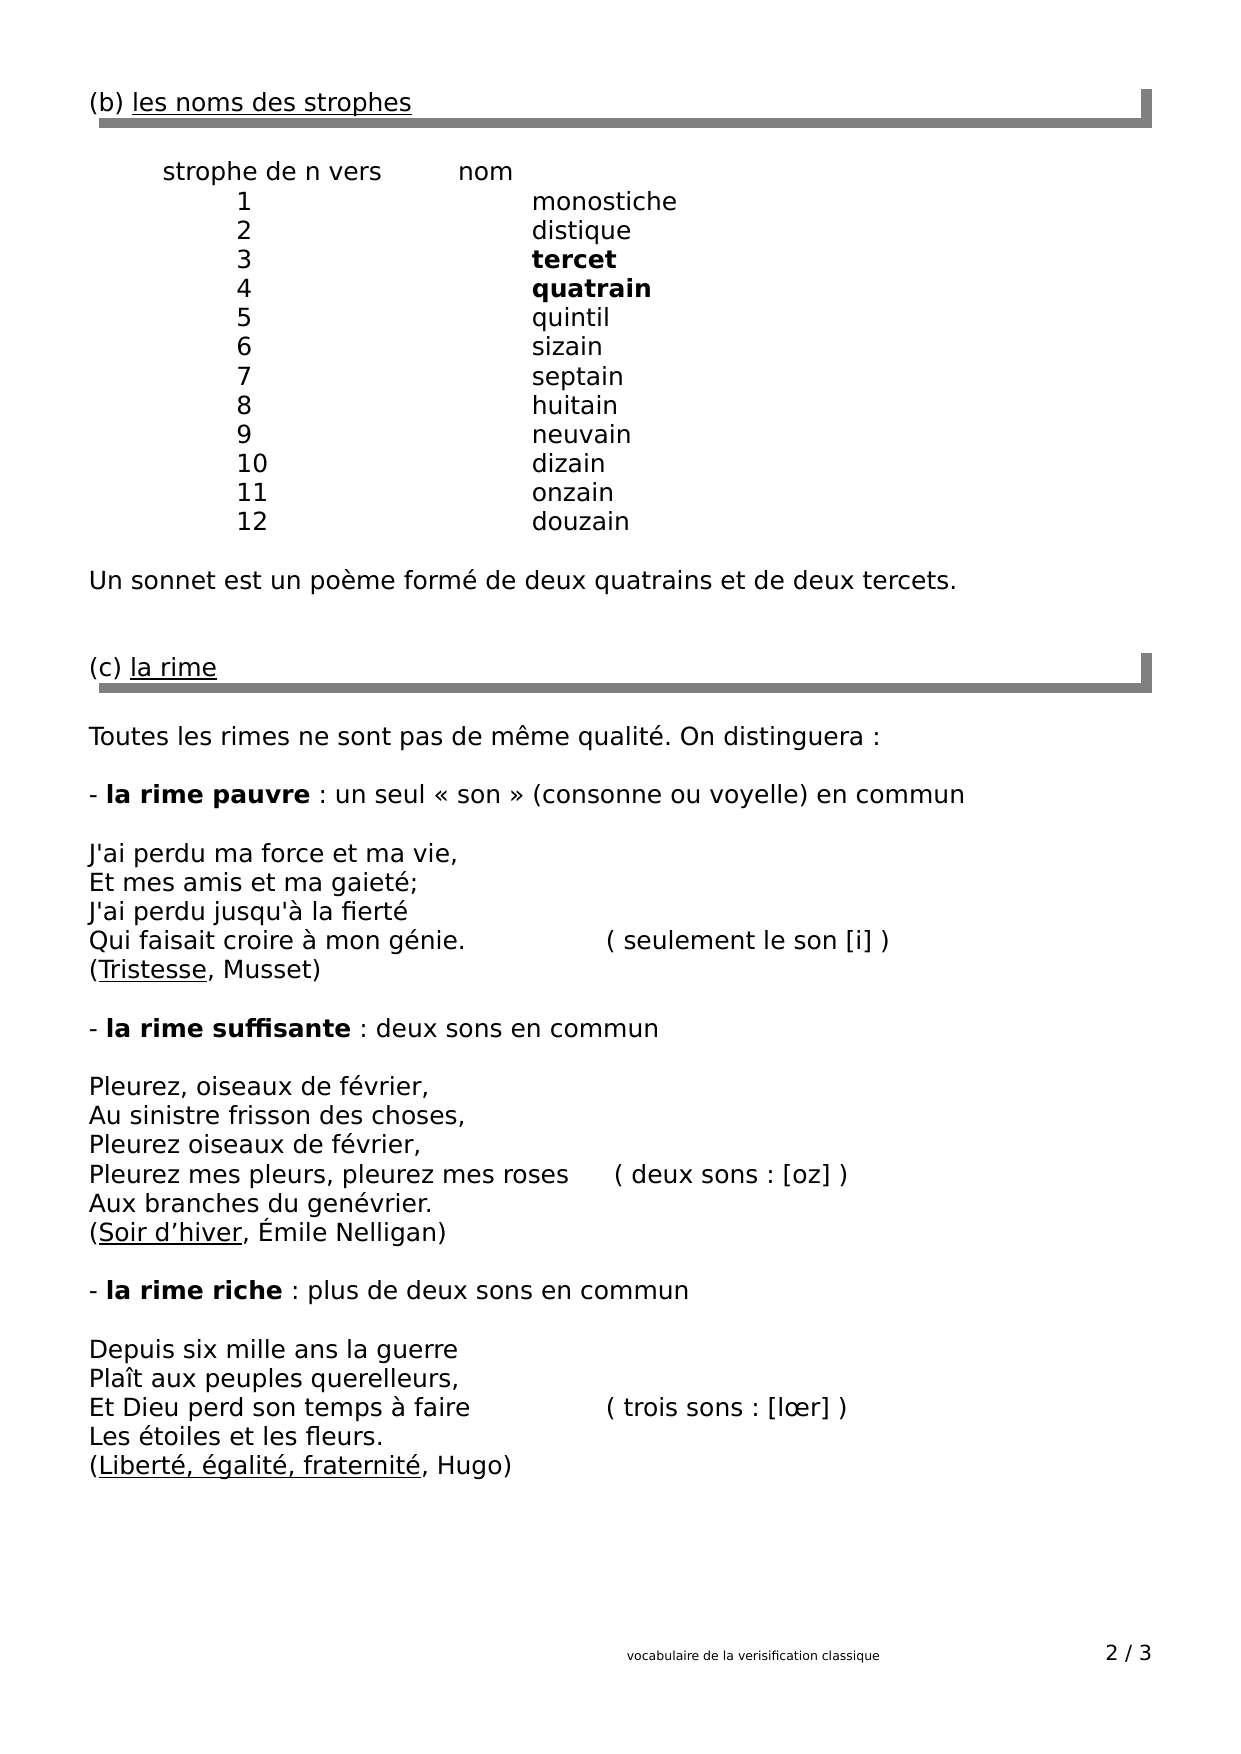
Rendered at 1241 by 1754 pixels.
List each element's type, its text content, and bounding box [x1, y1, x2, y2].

text (Soir d’hiver, Émile Nelligan) [88, 1218, 1152, 1247]
text 9 neuvain [88, 420, 1152, 449]
text Les étoiles et les fleurs. [88, 1422, 1152, 1451]
text Depuis six mille ans la guerre [88, 1335, 1152, 1364]
text 4 quatrain [88, 274, 1152, 303]
text (b) les noms des strophes [88, 88, 1141, 118]
text Aux branches du genévrier. [88, 1189, 1152, 1218]
text 5 quintil [88, 303, 1152, 332]
text 7 septain [88, 362, 1152, 391]
text strophe de n vers nom [88, 157, 1152, 187]
text Qui faisait croire à mon génie. ( seulement le son [i] ) [88, 926, 1152, 956]
text 10 dizain [88, 449, 1152, 478]
text (Liberté, égalité, fraternité, Hugo) [88, 1451, 1152, 1481]
text 3 tercet [88, 245, 1152, 274]
text Pleurez mes pleurs, pleurez mes roses ( deux sons : [oz] ) [88, 1160, 1152, 1189]
text Au sinistre frisson des choses, [88, 1101, 1152, 1131]
text 11 onzain [88, 478, 1152, 507]
text J'ai perdu ma force et ma vie, [88, 839, 1152, 868]
text Un sonnet est un poème formé de deux quatrains et de deux tercets. [88, 566, 1152, 595]
text 1 monostiche [88, 187, 1152, 216]
text Pleurez oiseaux de février, [88, 1131, 1152, 1160]
text 2 distique [88, 216, 1152, 245]
text - la rime riche : plus de deux sons en commun [88, 1276, 1152, 1306]
text Toutes les rimes ne sont pas de même qualité. On distinguera : [88, 722, 1152, 751]
text 6 sizain [88, 332, 1152, 362]
text (c) la rime [88, 653, 1141, 682]
text (Tristesse, Musset) [88, 956, 1152, 985]
text Et mes amis et ma gaieté; [88, 868, 1152, 897]
text - la rime pauvre : un seul « son » (consonne ou voyelle) en commun [88, 781, 1152, 810]
text 12 douzain [88, 507, 1152, 537]
text Pleurez, oiseaux de février, [88, 1072, 1152, 1101]
text Plaît aux peuples querelleurs, [88, 1364, 1152, 1393]
text J'ai perdu jusqu'à la fierté [88, 897, 1152, 926]
text - la rime suffisante : deux sons en commun [88, 1014, 1152, 1043]
text 8 huitain [88, 391, 1152, 420]
text Et Dieu perd son temps à faire ( trois sons : [lœr] ) [88, 1393, 1152, 1422]
